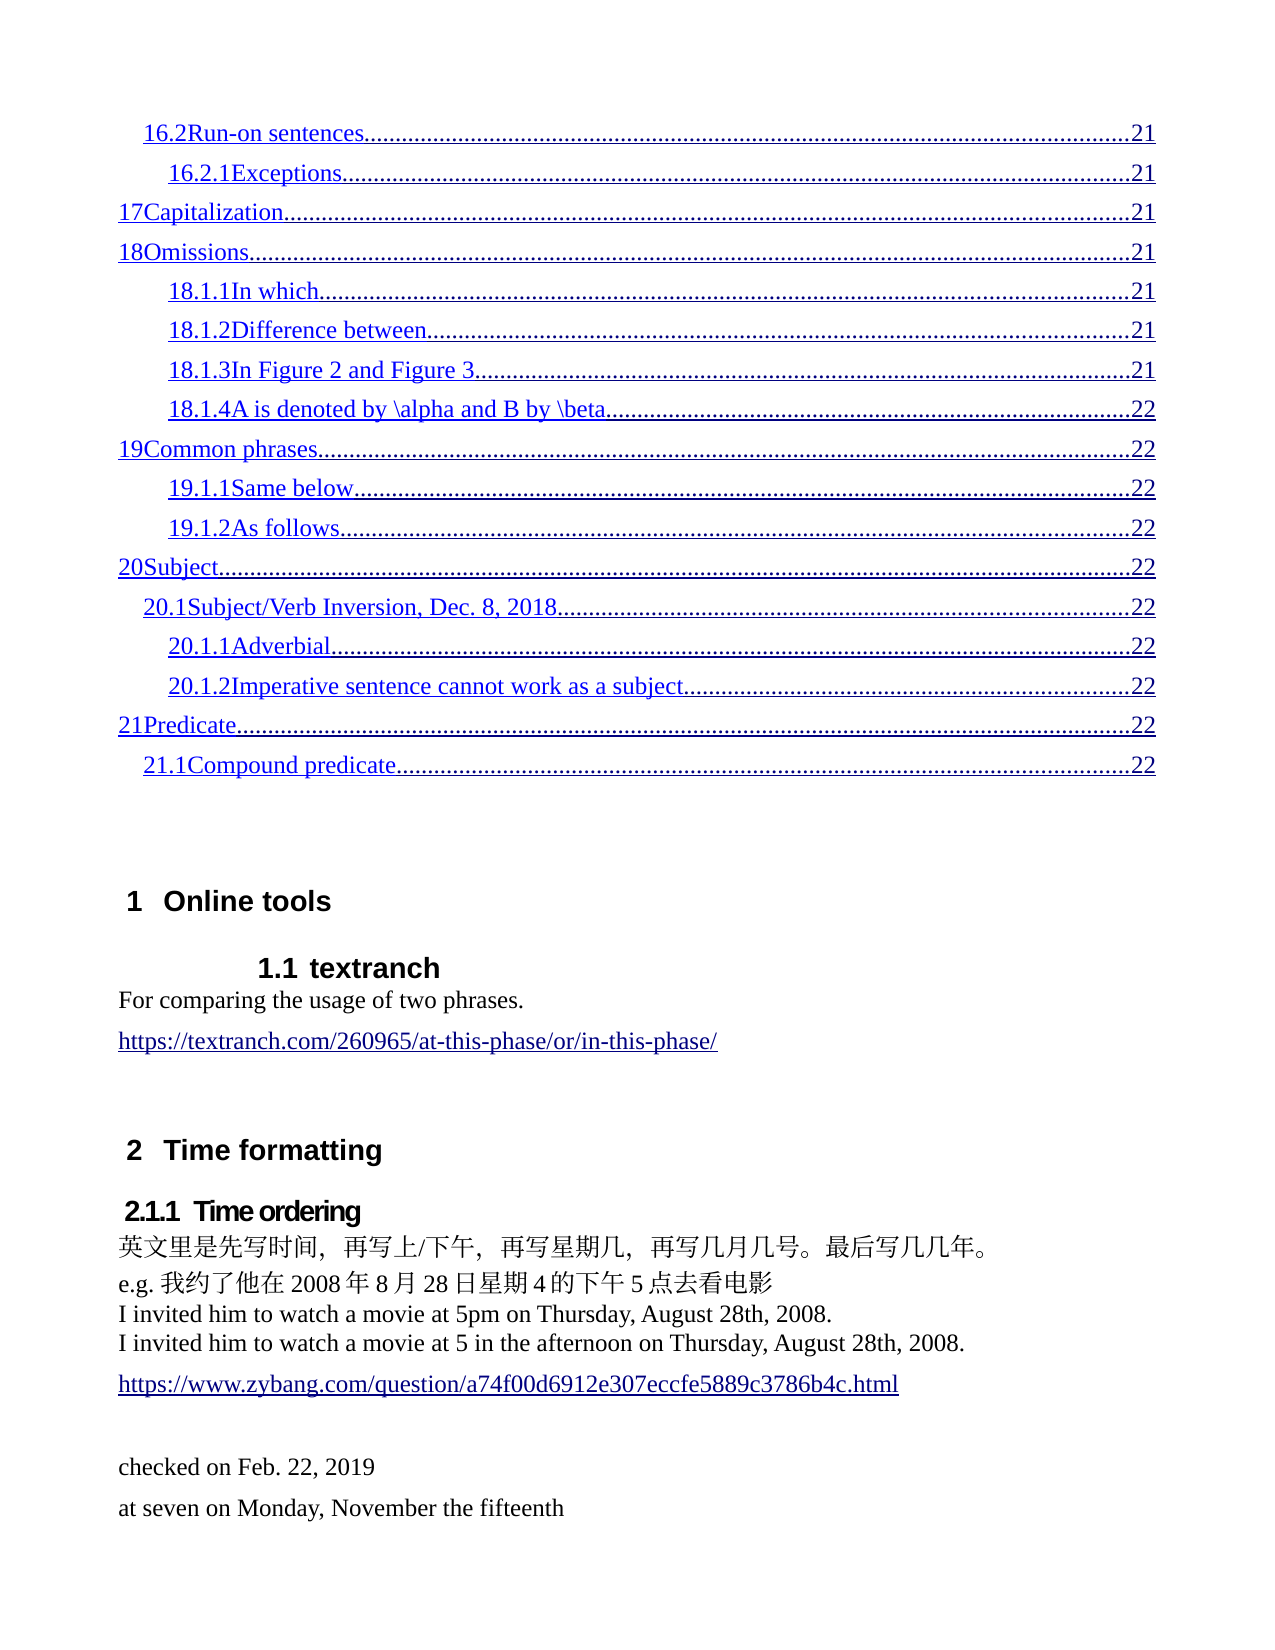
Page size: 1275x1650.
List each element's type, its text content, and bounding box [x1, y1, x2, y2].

text 18 Omissions 21 [118, 237, 1157, 266]
text checked on Feb. 22, 2019 [118, 1452, 1157, 1481]
subtitle textranch [249, 951, 1157, 985]
subtitle Time ordering [118, 1194, 1157, 1228]
text 21.1 Compound predicate 22 [143, 750, 1157, 779]
text 20.1.1 Adverbial 22 [168, 631, 1157, 660]
text 18.1.1 In which 21 [168, 276, 1157, 305]
text 18.1.2 Difference between 21 [168, 316, 1157, 344]
text 英文里是先写时间，再写上/下午，再写星期几，再写几月几号。最后写几几年。 e.g. 我约了他在2008年8月28日星期4的下午5点去看电影 I invited him to watch a movie at 5pm on Thursday, August 28th, 2008. I invited him to watch a movie at 5 in the afternoon on Thursday, August 28th, 2008. [118, 1228, 1157, 1357]
text 19 Common phrases 22 [118, 434, 1157, 463]
text 20.1 Subject/Verb Inversion, Dec. 8, 2018 22 [143, 592, 1157, 621]
text 19.1.2 As follows 22 [168, 513, 1157, 542]
subtitle Time formatting [118, 1133, 1157, 1167]
text 18.1.4 A is denoted by \alpha and B by \beta 22 [168, 394, 1157, 423]
text 18.1.3 In Figure 2 and Figure 3 21 [168, 355, 1157, 384]
text 20 Subject 22 [118, 552, 1157, 581]
text 16.2 Run-on sentences 21 [143, 118, 1157, 147]
subtitle Online tools [118, 884, 1157, 918]
text at seven on Monday, November the fifteenth [118, 1493, 1157, 1522]
text 21 Predicate 22 [118, 710, 1157, 739]
text For comparing the usage of two phrases. [118, 985, 1157, 1013]
text 19.1.1 Same below 22 [168, 473, 1157, 502]
text 16.2.1 Exceptions 21 [168, 158, 1157, 187]
text 20.1.2 Imperative sentence cannot work as a subject 22 [168, 671, 1157, 700]
text https://textranch.com/260965/at-this-phase/or/in-this-phase/ [118, 1026, 1157, 1055]
text 17 Capitalization 21 [118, 197, 1157, 226]
text https://www.zybang.com/question/a74f00d6912e307eccfe5889c3786b4c.html [118, 1369, 1157, 1398]
